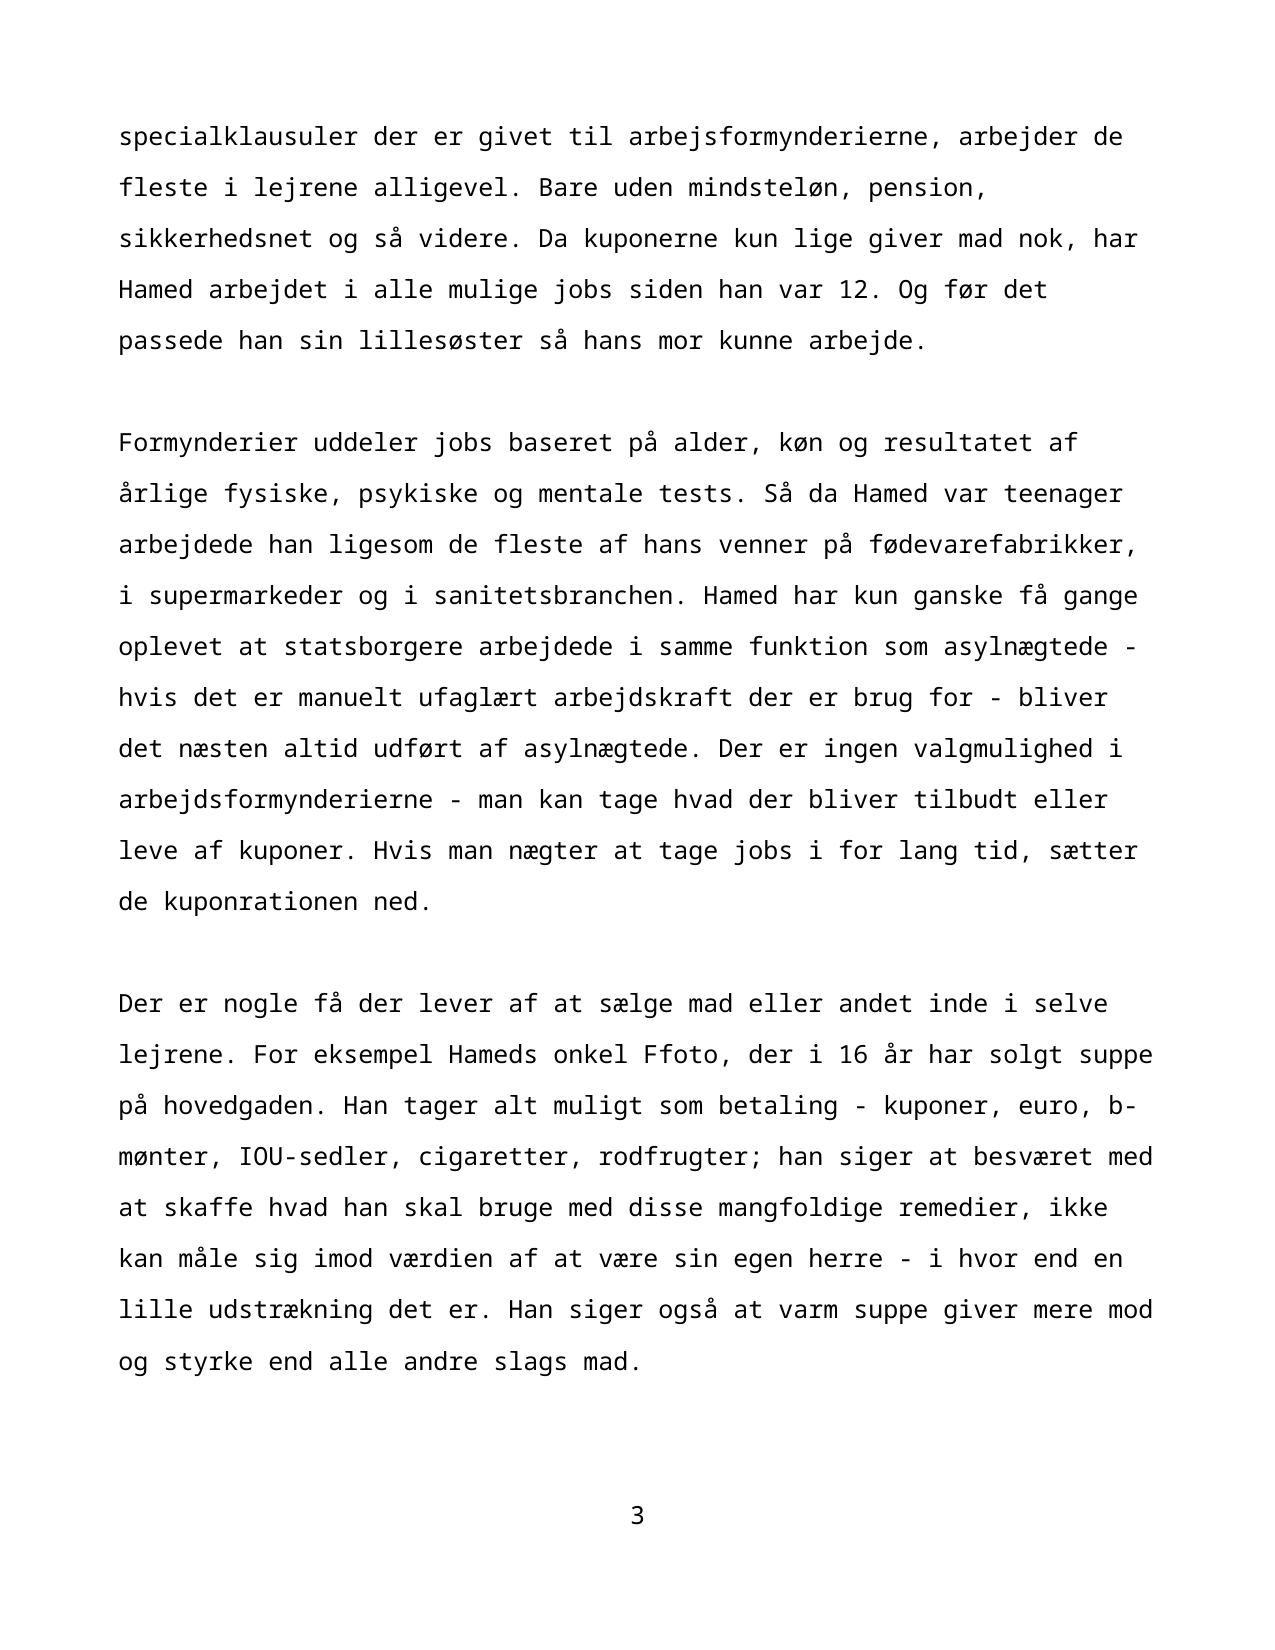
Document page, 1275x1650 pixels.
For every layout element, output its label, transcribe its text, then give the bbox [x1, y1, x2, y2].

text Formynderier uddeler jobs baseret på alder, køn og resultatet af årlige fysiske, psykiske og mentale tests. Så da Hamed var teenager arbejdede han ligesom de fleste af hans venner på fødevarefabrikker, i supermarkeder og i sanitetsbranchen. Hamed har kun ganske få gange oplevet at statsborgere arbejdede i samme funktion som asylnægtede - hvis det er manuelt ufaglært arbejdskraft der er brug for - bliver det næsten altid udført af asylnægtede. Der er ingen valgmulighed i arbejdsformynderierne - man kan tage hvad der bliver tilbudt eller leve af kuponer. Hvis man nægter at tage jobs i for lang tid, sætter de kuponrationen ned. [118, 424, 1157, 918]
text specialklausuler der er givet til arbejsformynderierne, arbejder de fleste i lejrene alligevel. Bare uden mindsteløn, pension, sikkerhedsnet og så videre. Da kuponerne kun lige giver mad nok, har Hamed arbejdet i alle mulige jobs siden han var 12. Og før det passede han sin lillesøster så hans mor kunne arbejde. [118, 118, 1157, 356]
text Der er nogle få der lever af at sælge mad eller andet inde i selve lejrene. For eksempel Hameds onkel Ffoto, der i 16 år har solgt suppe på hovedgaden. Han tager alt muligt som betaling - kuponer, euro, b-mønter, IOU-sedler, cigaretter, rodfrugter; han siger at besværet med at skaffe hvad han skal bruge med disse mangfoldige remedier, ikke kan måle sig imod værdien af at være sin egen herre - i hvor end en lille udstrækning det er. Han siger også at varm suppe giver mere mod og styrke end alle andre slags mad. [118, 986, 1157, 1377]
